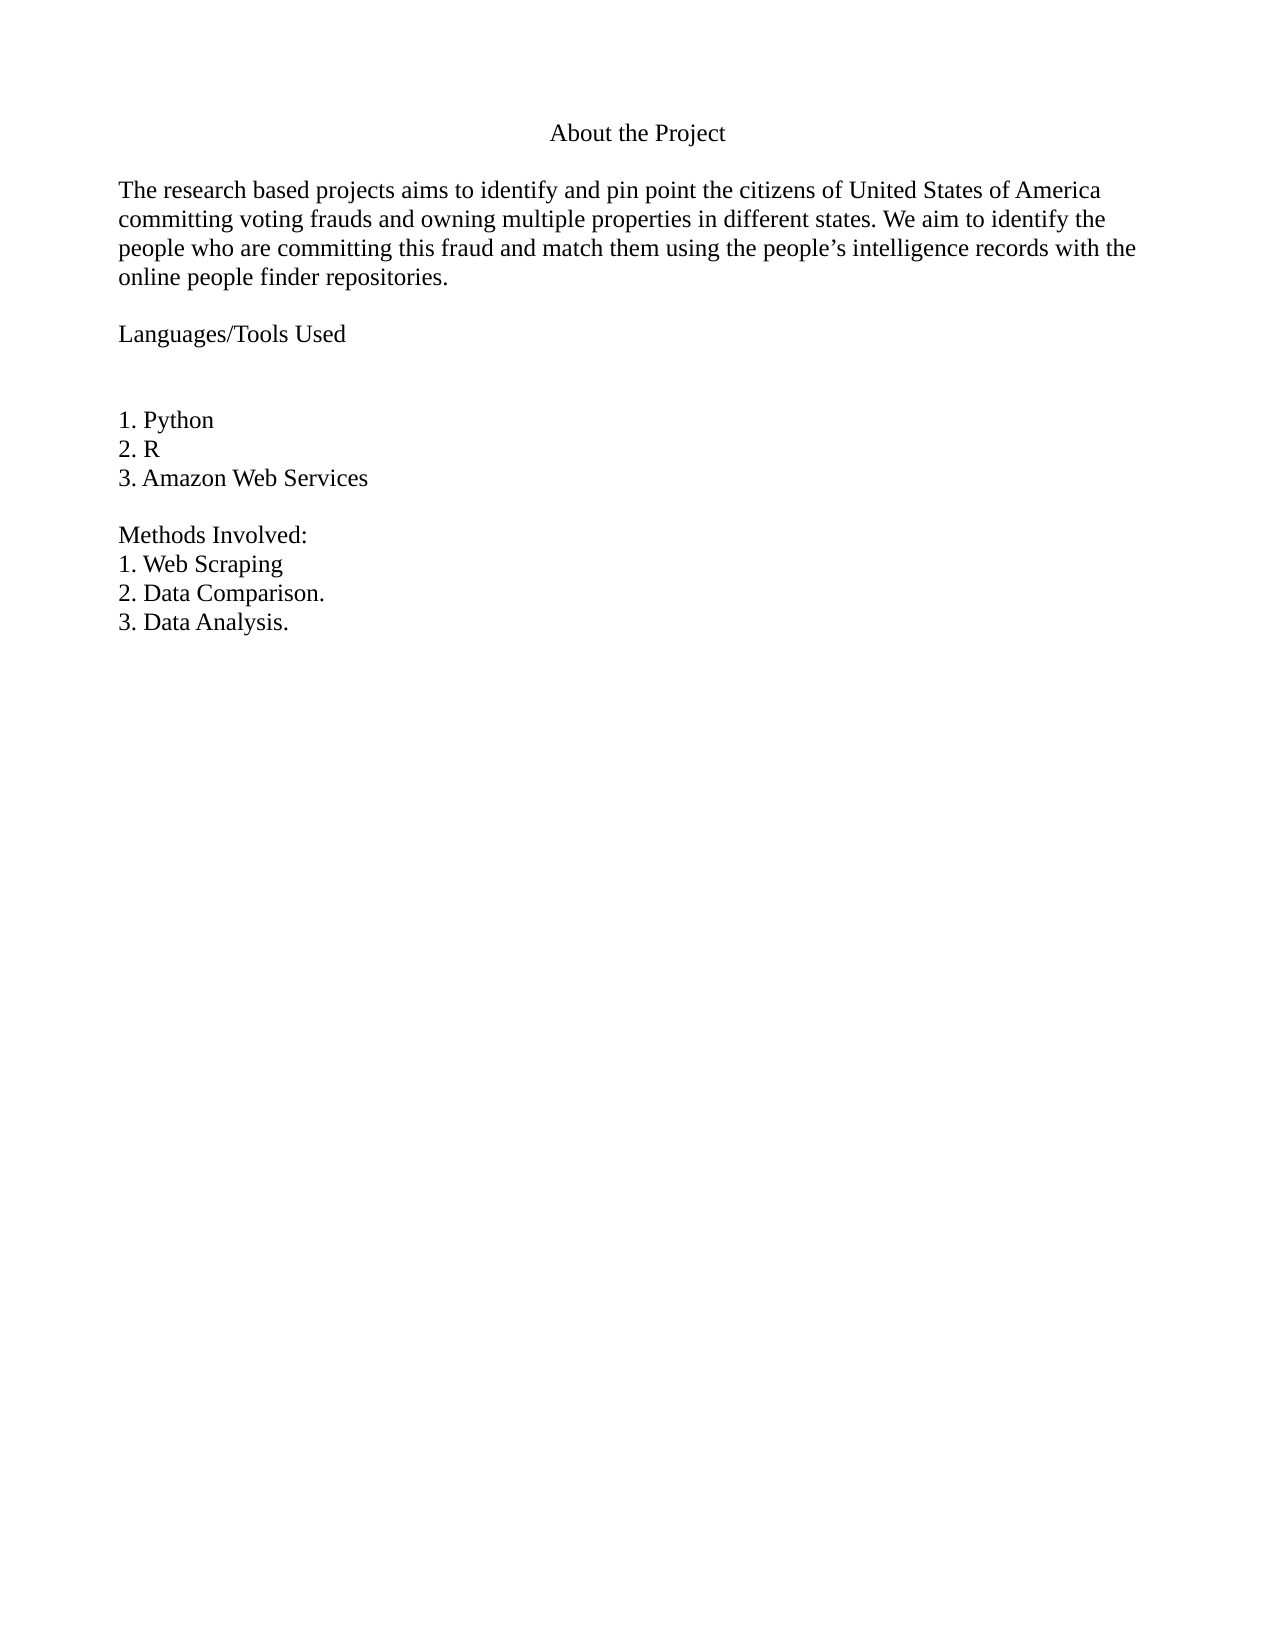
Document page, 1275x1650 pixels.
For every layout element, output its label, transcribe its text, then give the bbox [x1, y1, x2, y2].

text Languages/Tools Used [118, 319, 1157, 348]
text About the Project [118, 118, 1157, 147]
text 3. Amazon Web Services [118, 463, 1157, 492]
text 2. R [118, 434, 1157, 463]
text Methods Involved: [118, 521, 1157, 549]
text 1. Web Scraping [118, 549, 1157, 578]
text 2. Data Comparison. [118, 578, 1157, 607]
text The research based projects aims to identify and pin point the citizens of United States of America committing voting frauds and owning multiple properties in different states. We aim to identify the people who are committing this fraud and match them using the people’s intelligence records with the online people finder repositories. [118, 176, 1157, 291]
text 3. Data Analysis. [118, 607, 1157, 636]
text 1. Python [118, 406, 1157, 434]
